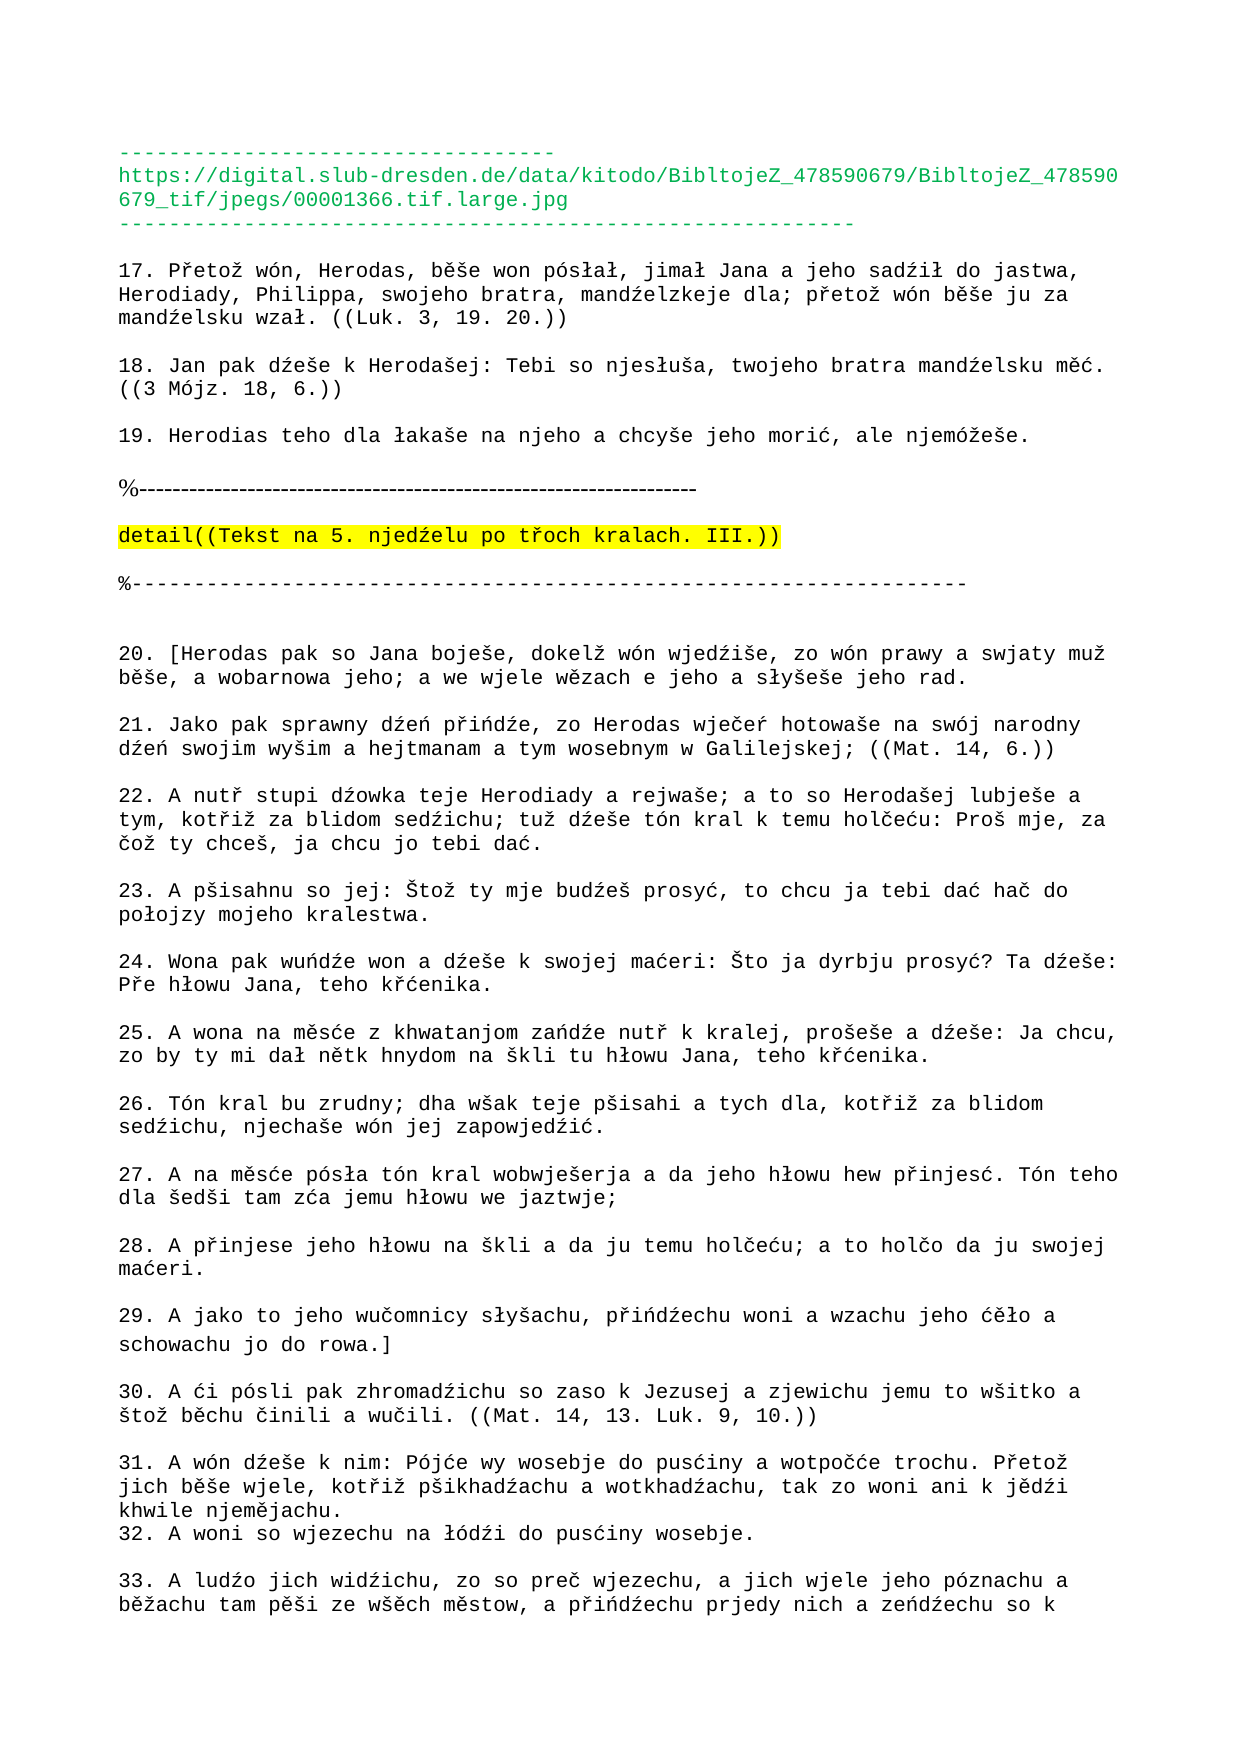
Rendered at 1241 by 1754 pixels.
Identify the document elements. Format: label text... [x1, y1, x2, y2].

text 33. A ludźo jich widźichu, zo so preč wjezechu, a jich wjele jeho póznachu a běžachu tam pěši ze wšěch městow, a přińdźechu prjedy nich a zeńdźechu so k [118, 1571, 1122, 1618]
text 22. A nutř stupi dźowka teje Herodiady a rejwaše; a to so Herodašej lubješe a tym, kotřiž za blidom sedźichu; tuž dźeše tón kral k temu holčeću: Proš mje, za čož ty chceš, ja chcu jo tebi dać. [118, 785, 1122, 856]
text 25. A wona na měsće z khwatanjom zańdźe nutř k kralej, prošeše a dźeše: Ja chcu, zo by ty mi dał nětk hnydom na škli tu hłowu Jana, teho křćenika. [118, 1022, 1122, 1069]
text %------------------------------------------------------------------- [118, 572, 1122, 596]
text 32. A woni so wjezechu na łódźi do pusćiny wosebje. [118, 1523, 1122, 1547]
text 31. A wón dźeše k nim: Pójće wy wosebje do pusćiny a wotpočće trochu. Přetož jich běše wjele, kotřiž pšikhadźachu a wotkhadźachu, tak zo woni ani k jědźi khwile njemějachu. [118, 1452, 1122, 1523]
text 19. Herodias teho dla łakaše na njeho a chcyše jeho morić, ale njemóžeše. [118, 426, 1122, 449]
text 29. A jako to jeho wučomnicy słyšachu, přińdźechu woni a wzachu jeho ćěło a schowachu jo do rowa.] [118, 1306, 1122, 1358]
text 27. A na měsće pósła tón kral wobwješerja a da jeho hłowu hew přinjesć. Tón teho dla šedši tam zća jemu hłowu we jaztwje; [118, 1164, 1122, 1211]
text 26. Tón kral bu zrudny; dha wšak teje pšisahi a tych dla, kotřiž za blidom sedźichu, njechaše wón jej zapowjedźić. [118, 1093, 1122, 1140]
text %------------------------------------------------------------------- [118, 473, 1122, 502]
text 21. Jako pak sprawny dźeń přińdźe, zo Herodas wječeŕ hotowaše na swój narodny dźeń swojim wyšim a hejtmanam a tym wosebnym w Galilejskej; ((Mat. 14, 6.)) [118, 714, 1122, 762]
text 30. A ći pósli pak zhromadźichu so zaso k Jezusej a zjewichu jemu to wšitko a štož běchu činili a wučili. ((Mat. 14, 13. Luk. 9, 10.)) [118, 1381, 1122, 1429]
text detail((Tekst na 5. njedźelu po třoch kralach. III.)) [118, 525, 1122, 549]
text 17. Přetož wón, Herodas, běše won pósłał, jimał Jana a jeho sadźił do jastwa, Herodiady, Philippa, swojeho bratra, mandźelzkeje dla; přetož wón běše ju za mandźelsku wzał. ((Luk. 3, 19. 20.)) [118, 260, 1122, 331]
text 24. Wona pak wuńdźe won a dźeše k swojej maćeri: Što ja dyrbju prosyć? Ta dźeše: Pře hłowu Jana, teho křćenika. [118, 951, 1122, 998]
text 20. [Herodas pak so Jana boješe, dokelž wón wjedźiše, zo wón prawy a swjaty muž běše, a wobarnowa jeho; a we wjele wězach e jeho a słyšeše jeho rad. [118, 643, 1122, 691]
text 28. A přinjese jeho hłowu na škli a da ju temu holčeću; a to holčo da ju swojej maćeri. [118, 1234, 1122, 1282]
text ----------------------------------- https://digital.slub-dresden.de/data/kitodo/BibltojeZ_478590679/BibltojeZ_478590679_tif/jpegs/00001366.tif.large.jpg ----------------------------------------------------------- [118, 142, 1122, 236]
text 18. Jan pak dźeše k Herodašej: Tebi so njesłuša, twojeho bratra mandźelsku měć. ((3 Mójz. 18, 6.)) [118, 354, 1122, 402]
text 23. A pšisahnu so jej: Štož ty mje budźeš prosyć, to chcu ja tebi dać hač do połojzy mojeho kralestwa. [118, 880, 1122, 927]
